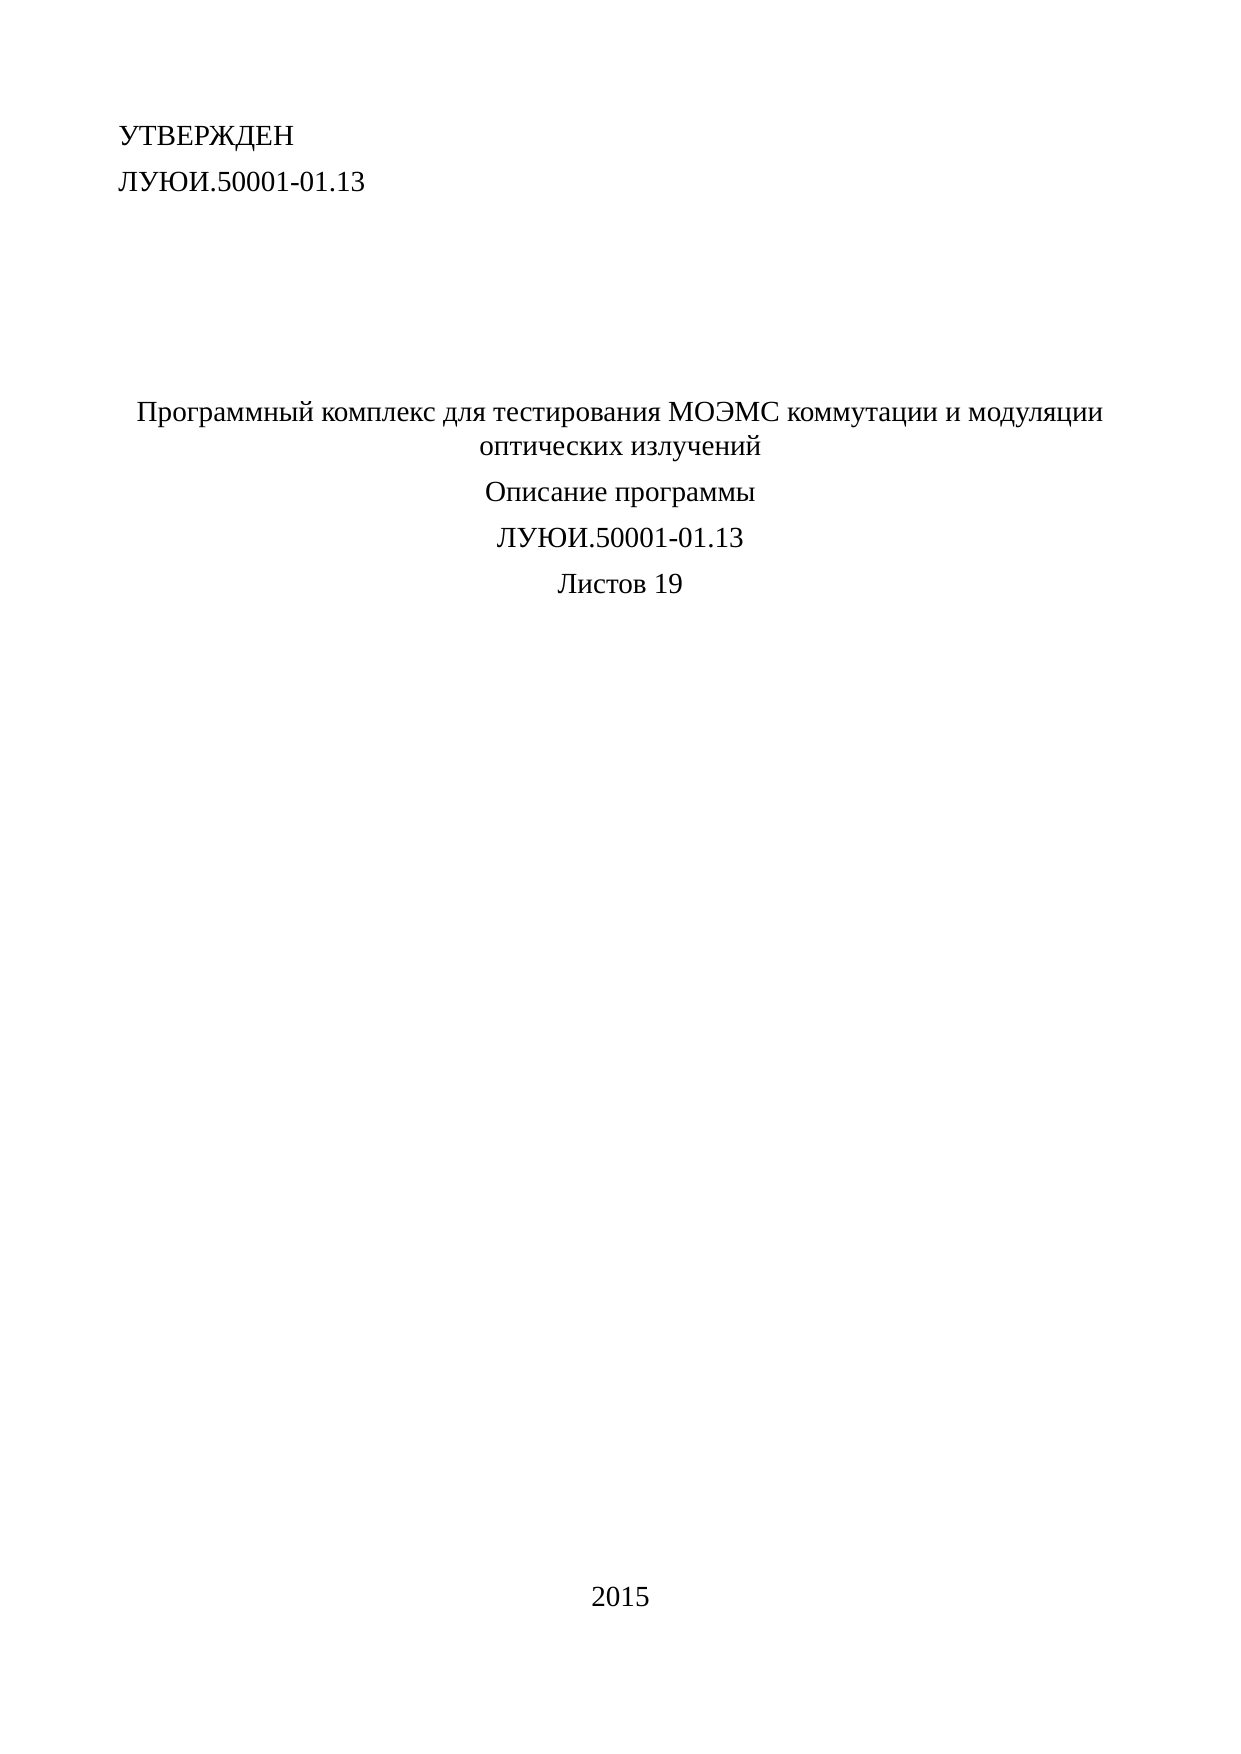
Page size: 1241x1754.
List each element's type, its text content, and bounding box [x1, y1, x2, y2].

text УТВЕРЖДЕН [118, 118, 1122, 152]
text Описание программы [118, 474, 1122, 507]
text Листов 19 [118, 566, 1122, 599]
text 2015 [118, 1579, 1122, 1612]
text ЛУЮИ.50001-01.13 [118, 520, 1122, 553]
text Программный комплекс для тестирования МОЭМС коммутации и модуляции оптических излучений [118, 394, 1122, 461]
text ЛУЮИ.50001-01.13 [118, 164, 1122, 198]
